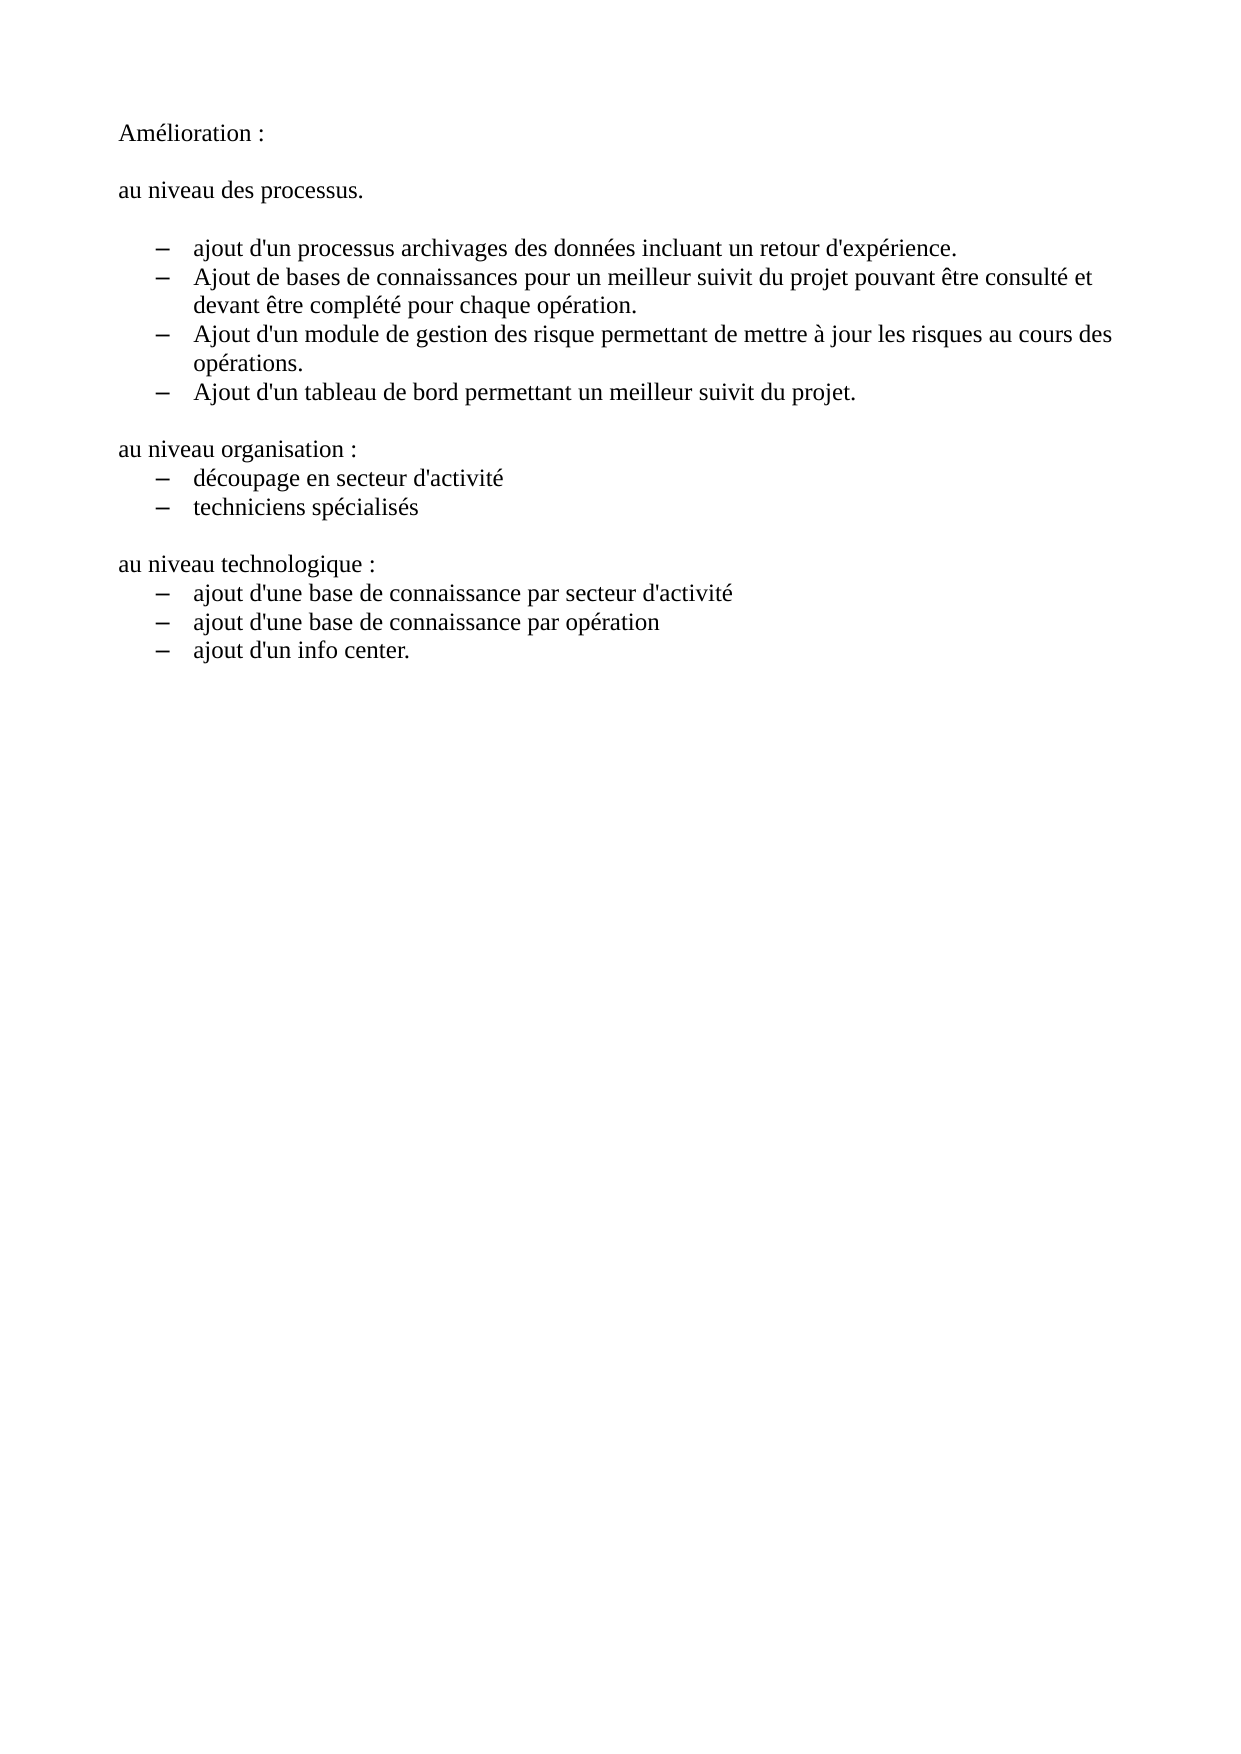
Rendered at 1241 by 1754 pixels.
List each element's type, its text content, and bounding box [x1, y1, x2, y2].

text au niveau organisation : [118, 434, 1122, 463]
list Ajout d'un module de gestion des risque permettant de mettre à jour les risques au cours des opérations. [156, 319, 1122, 377]
list Ajout de bases de connaissances pour un meilleur suivit du projet pouvant être consulté et devant être complété pour chaque opération. [156, 262, 1122, 319]
text au niveau des processus. [118, 176, 1122, 204]
text Amélioration : [118, 118, 1122, 147]
list Ajout d'un tableau de bord permettant un meilleur suivit du projet. [156, 377, 1122, 406]
list ajout d'une base de connaissance par opération [156, 607, 1122, 636]
list découpage en secteur d'activité [156, 463, 1122, 492]
list ajout d'un info center. [156, 636, 1122, 664]
text au niveau technologique : [118, 549, 1122, 578]
list ajout d'une base de connaissance par secteur d'activité [156, 578, 1122, 607]
list techniciens spécialisés [156, 492, 1122, 521]
list ajout d'un processus archivages des données incluant un retour d'expérience. [156, 233, 1122, 262]
